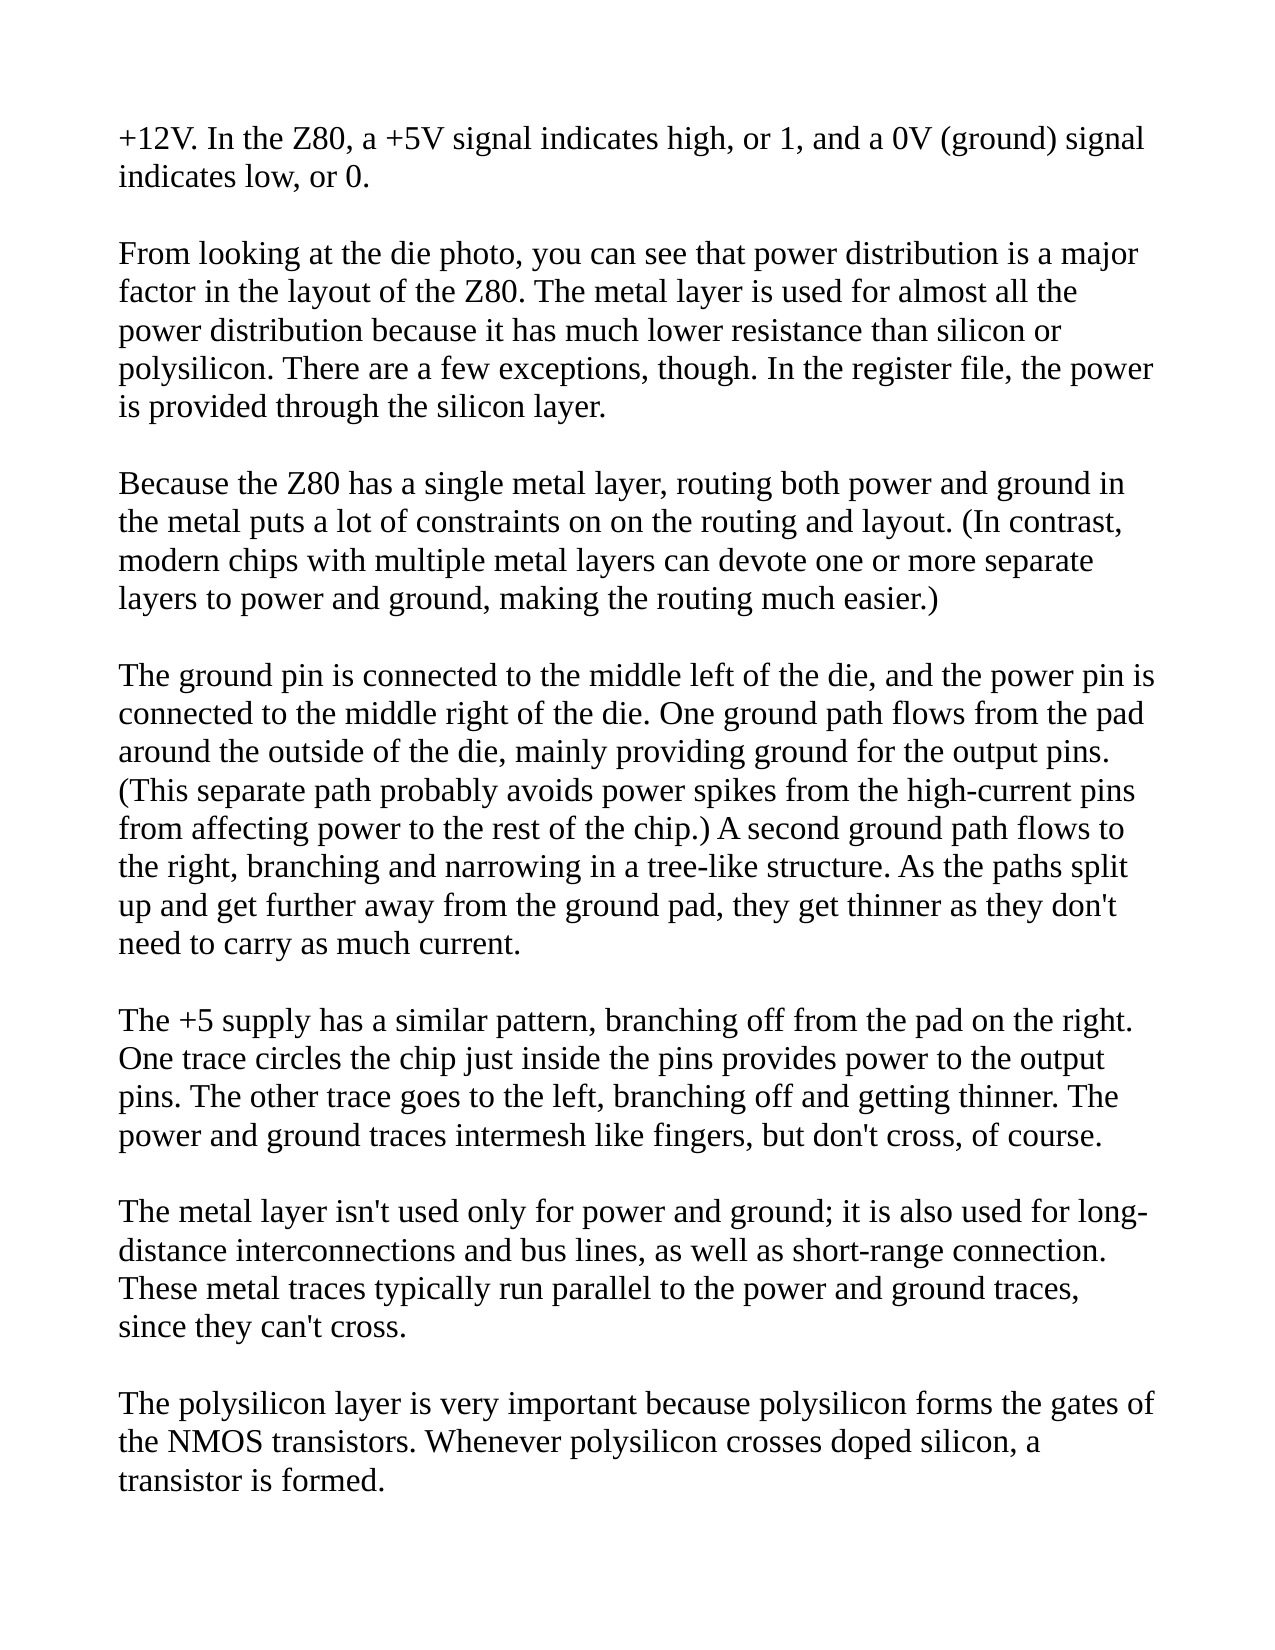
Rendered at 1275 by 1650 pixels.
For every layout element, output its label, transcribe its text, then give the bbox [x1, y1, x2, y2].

text +12V. In the Z80, a +5V signal indicates high, or 1, and a 0V (ground) signal indicates low, or 0. [118, 118, 1157, 195]
text The +5 supply has a similar pattern, branching off from the pad on the right. One trace circles the chip just inside the pins provides power to the output pins. The other trace goes to the left, branching off and getting thinner. The power and ground traces intermesh like fingers, but don't cross, of course. [118, 1000, 1157, 1153]
text The metal layer isn't used only for power and ground; it is also used for long-distance interconnections and bus lines, as well as short-range connection. These metal traces typically run parallel to the power and ground traces, since they can't cross. [118, 1191, 1157, 1345]
text The polysilicon layer is very important because polysilicon forms the gates of the NMOS transistors. Whenever polysilicon crosses doped silicon, a transistor is formed. [118, 1383, 1157, 1498]
text The ground pin is connected to the middle left of the die, and the power pin is connected to the middle right of the die. One ground path flows from the pad around the outside of the die, mainly providing ground for the output pins. (This separate path probably avoids power spikes from the high-current pins from affecting power to the rest of the chip.) A second ground path flows to the right, branching and narrowing in a tree-like structure. As the paths split up and get further away from the ground pad, they get thinner as they don't need to carry as much current. [118, 655, 1157, 961]
text Because the Z80 has a single metal layer, routing both power and ground in the metal puts a lot of constraints on on the routing and layout. (In contrast, modern chips with multiple metal layers can devote one or more separate layers to power and ground, making the routing much easier.) [118, 463, 1157, 616]
text From looking at the die photo, you can see that power distribution is a major factor in the layout of the Z80. The metal layer is used for almost all the power distribution because it has much lower resistance than silicon or polysilicon. There are a few exceptions, though. In the register file, the power is provided through the silicon layer. [118, 233, 1157, 425]
